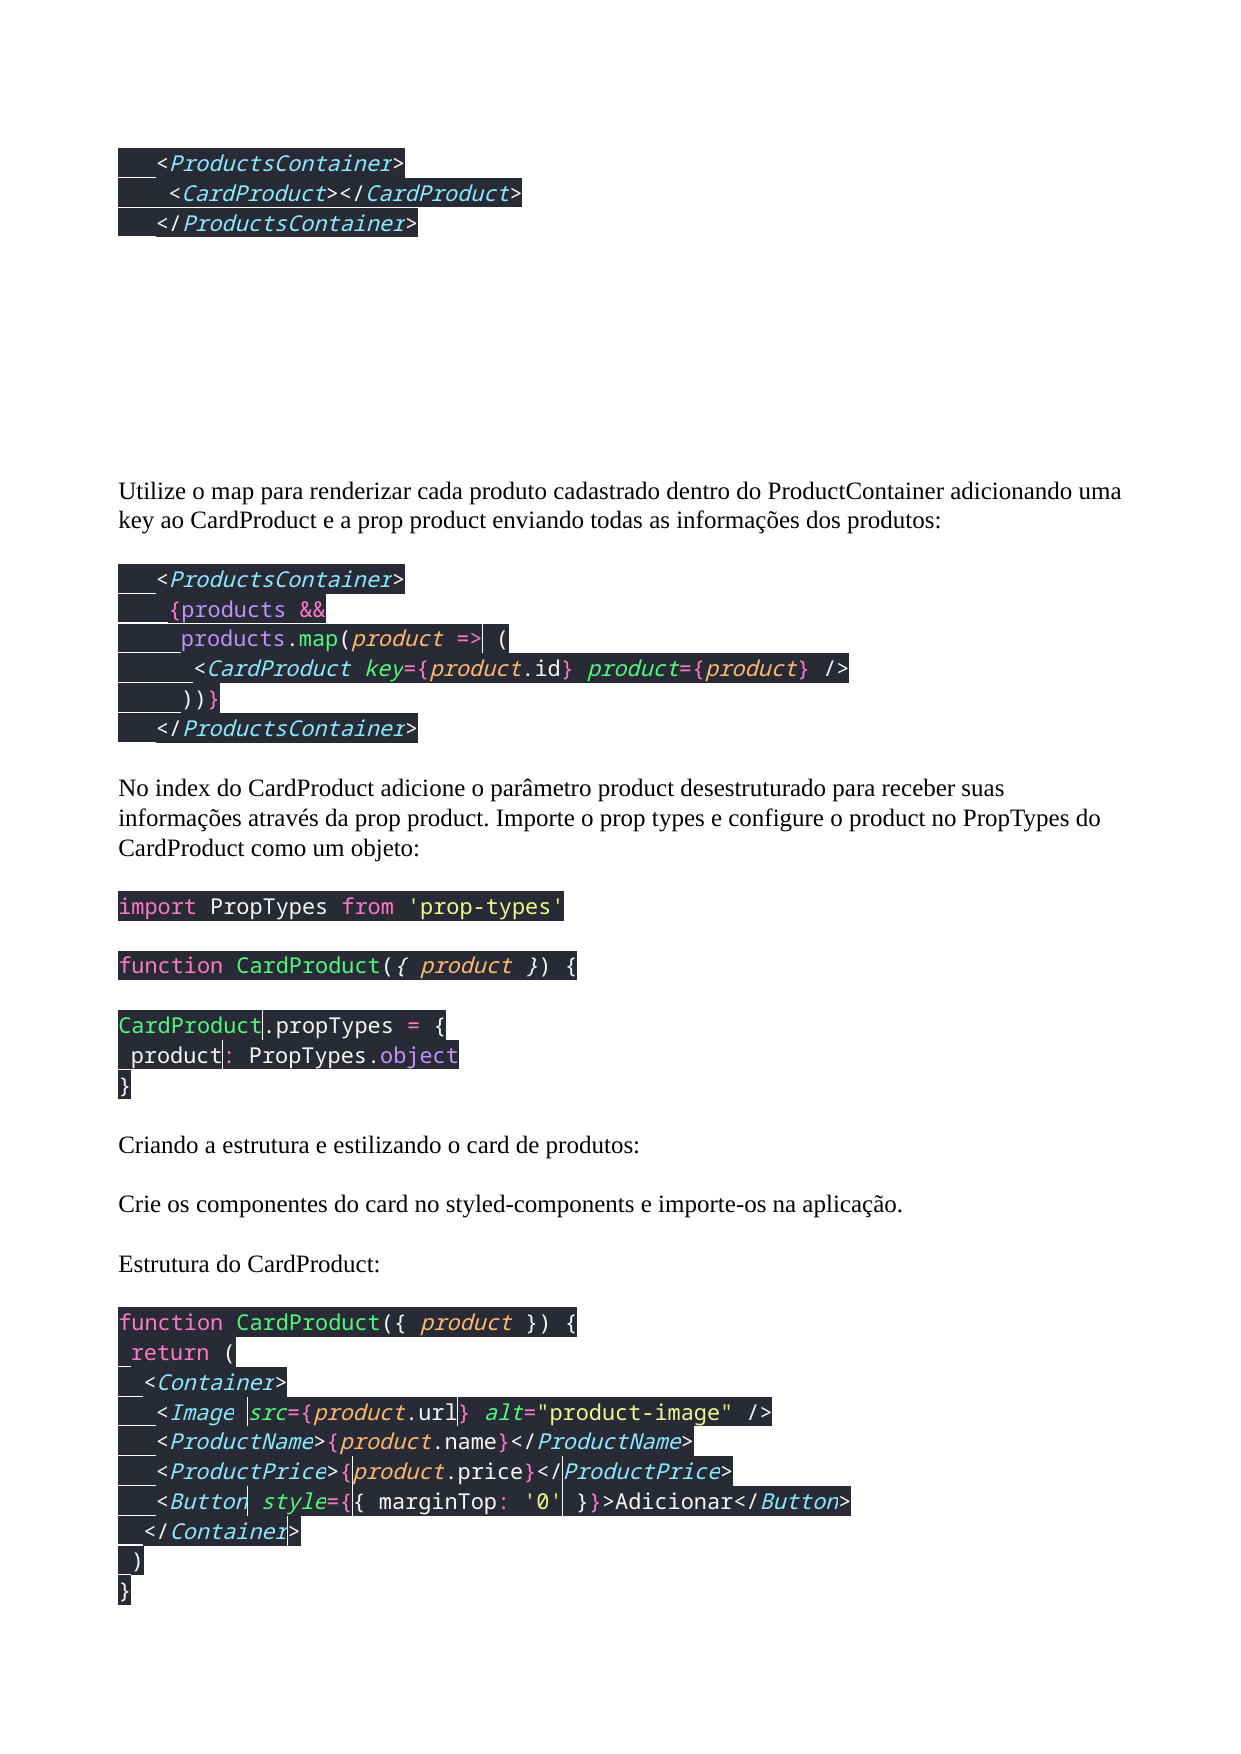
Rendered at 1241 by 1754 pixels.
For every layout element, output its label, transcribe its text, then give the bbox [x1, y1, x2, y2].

text ) [118, 1546, 1122, 1575]
text <CardProduct key={product.id} product={product} /> [118, 653, 1122, 683]
text function CardProduct({ product }) { [118, 951, 1122, 980]
text <ProductsContainer> [118, 564, 1122, 594]
text </ProductsContainer> [118, 207, 1122, 237]
text <Image src={product.url} alt="product-image" /> [118, 1397, 1122, 1426]
text </Container> [118, 1516, 1122, 1546]
text product: PropTypes.object [118, 1040, 1122, 1069]
text <ProductPrice>{product.price}</ProductPrice> [118, 1456, 1122, 1486]
text <CardProduct></CardProduct> [118, 178, 1122, 207]
text CardProduct.propTypes = { [118, 1010, 1122, 1040]
text function CardProduct({ product }) { [118, 1307, 1122, 1337]
text products.map(product => ( [118, 623, 1122, 653]
text Crie os componentes do card no styled-components e importe-os na aplicação. [118, 1188, 1122, 1218]
text No index do CardProduct adicione o parâmetro product desestruturado para receber suas informações através da prop product. Importe o prop types e configure o product no PropTypes do CardProduct como um objeto: [118, 772, 1122, 861]
text <ProductsContainer> [118, 148, 1122, 178]
text } [118, 1575, 1122, 1605]
text <ProductName>{product.name}</ProductName> [118, 1426, 1122, 1456]
text ))} [118, 683, 1122, 713]
text <Button style={{ marginTop: '0' }}>Adicionar</Button> [118, 1486, 1122, 1516]
text <Container> [118, 1367, 1122, 1397]
text } [118, 1069, 1122, 1099]
text </ProductsContainer> [118, 713, 1122, 743]
text {products && [118, 594, 1122, 623]
text return ( [118, 1337, 1122, 1367]
text Utilize o map para renderizar cada produto cadastrado dentro do ProductContainer adicionando uma key ao CardProduct e a prop product enviando todas as informações dos produtos: [118, 475, 1122, 534]
text Estrutura do CardProduct: [118, 1248, 1122, 1277]
text import PropTypes from 'prop-types' [118, 891, 1122, 921]
text Criando a estrutura e estilizando o card de produtos: [118, 1129, 1122, 1159]
